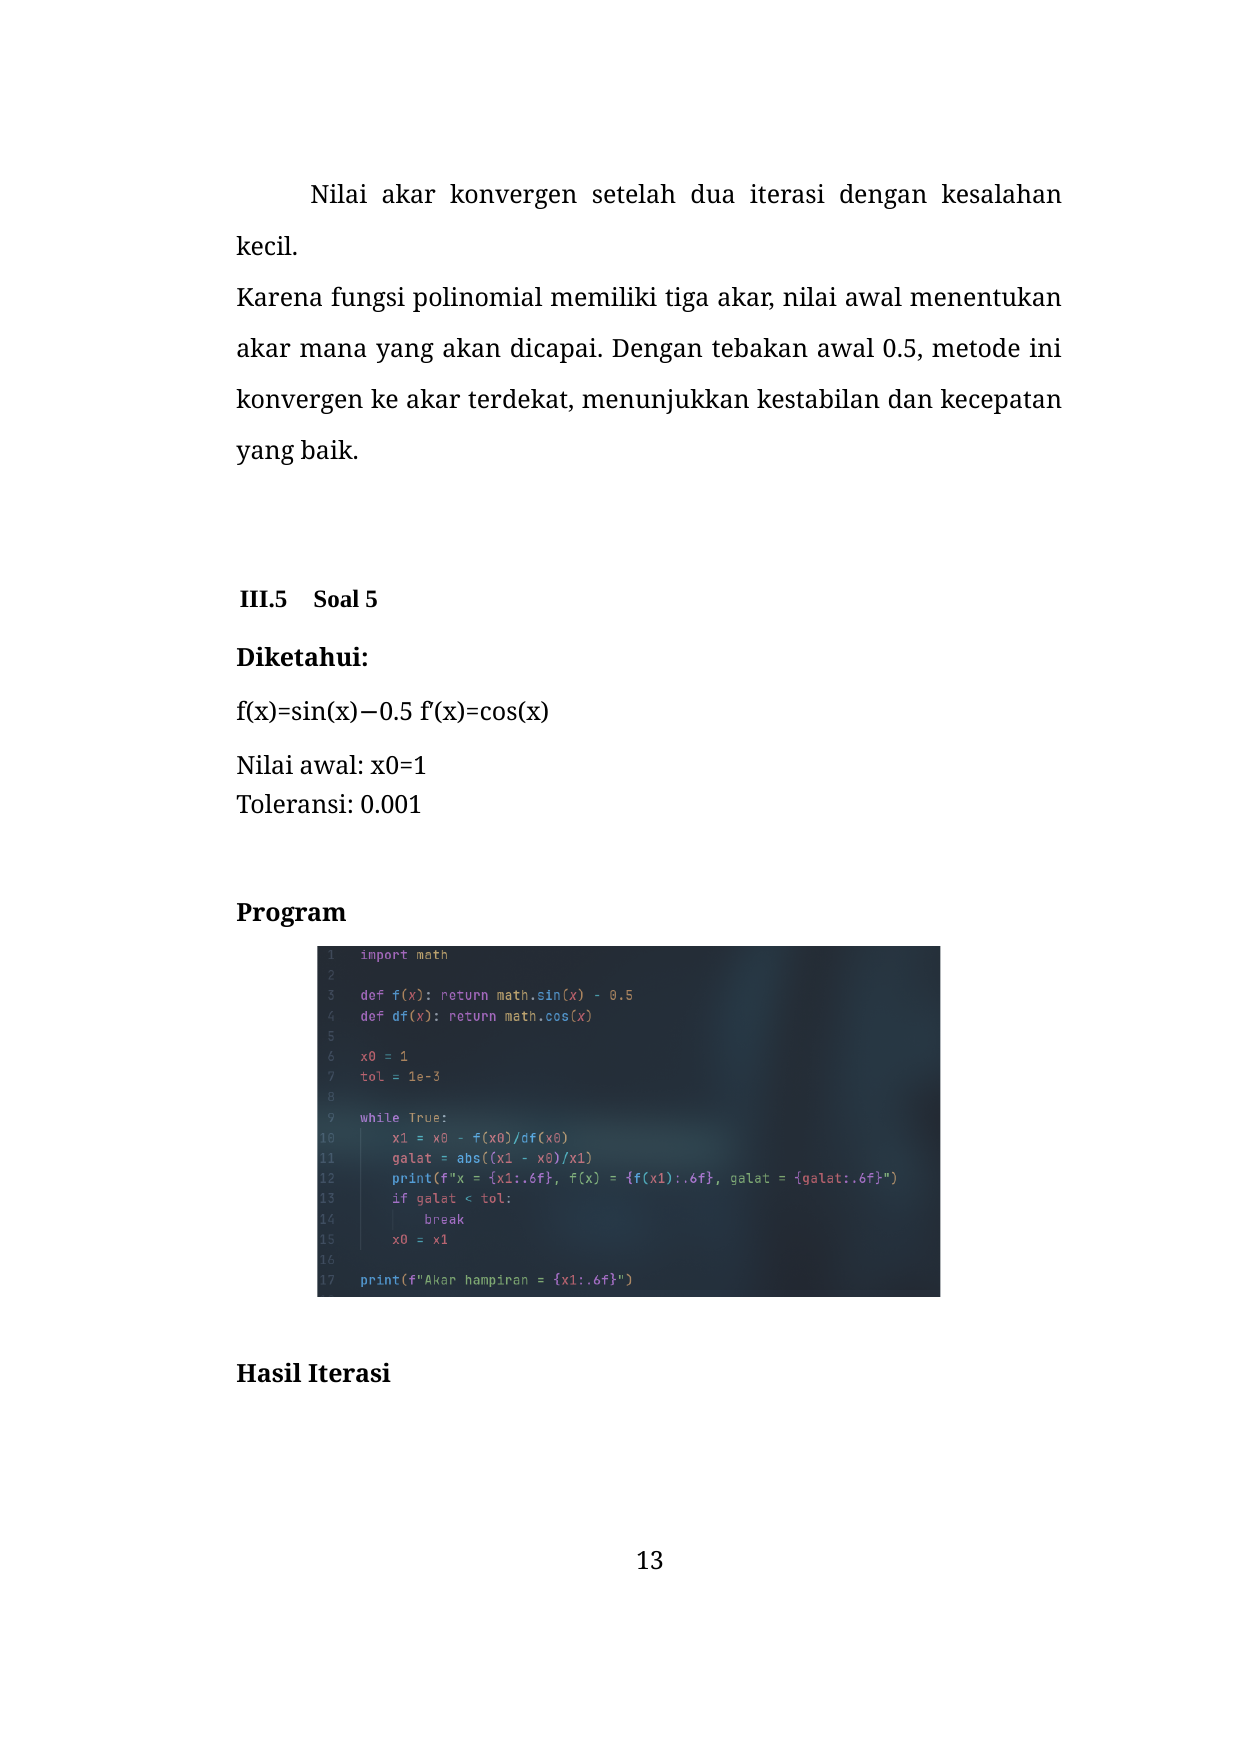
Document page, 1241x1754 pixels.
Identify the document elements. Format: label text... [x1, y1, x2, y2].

text Diketahui: [236, 640, 1063, 674]
text Hasil Iterasi [236, 1356, 1063, 1390]
text Nilai awal: x0​=1 Toleransi: 0.001 [236, 748, 1063, 821]
picture [317, 946, 941, 1297]
text Program [236, 894, 1063, 928]
subtitle Soal 5 [239, 584, 1060, 613]
text f(x)=sin(x)−0.5 f′(x)=cos(x) [236, 694, 1063, 728]
text Nilai akar konvergen setelah dua iterasi dengan kesalahan kecil. Karena fungsi polinomial memiliki tiga akar, nilai awal menentukan akar mana yang akan dicapai. Dengan tebakan awal 0.5, metode ini konvergen ke akar terdekat, menunjukkan kestabilan dan kecepatan yang baik. [236, 177, 1063, 466]
